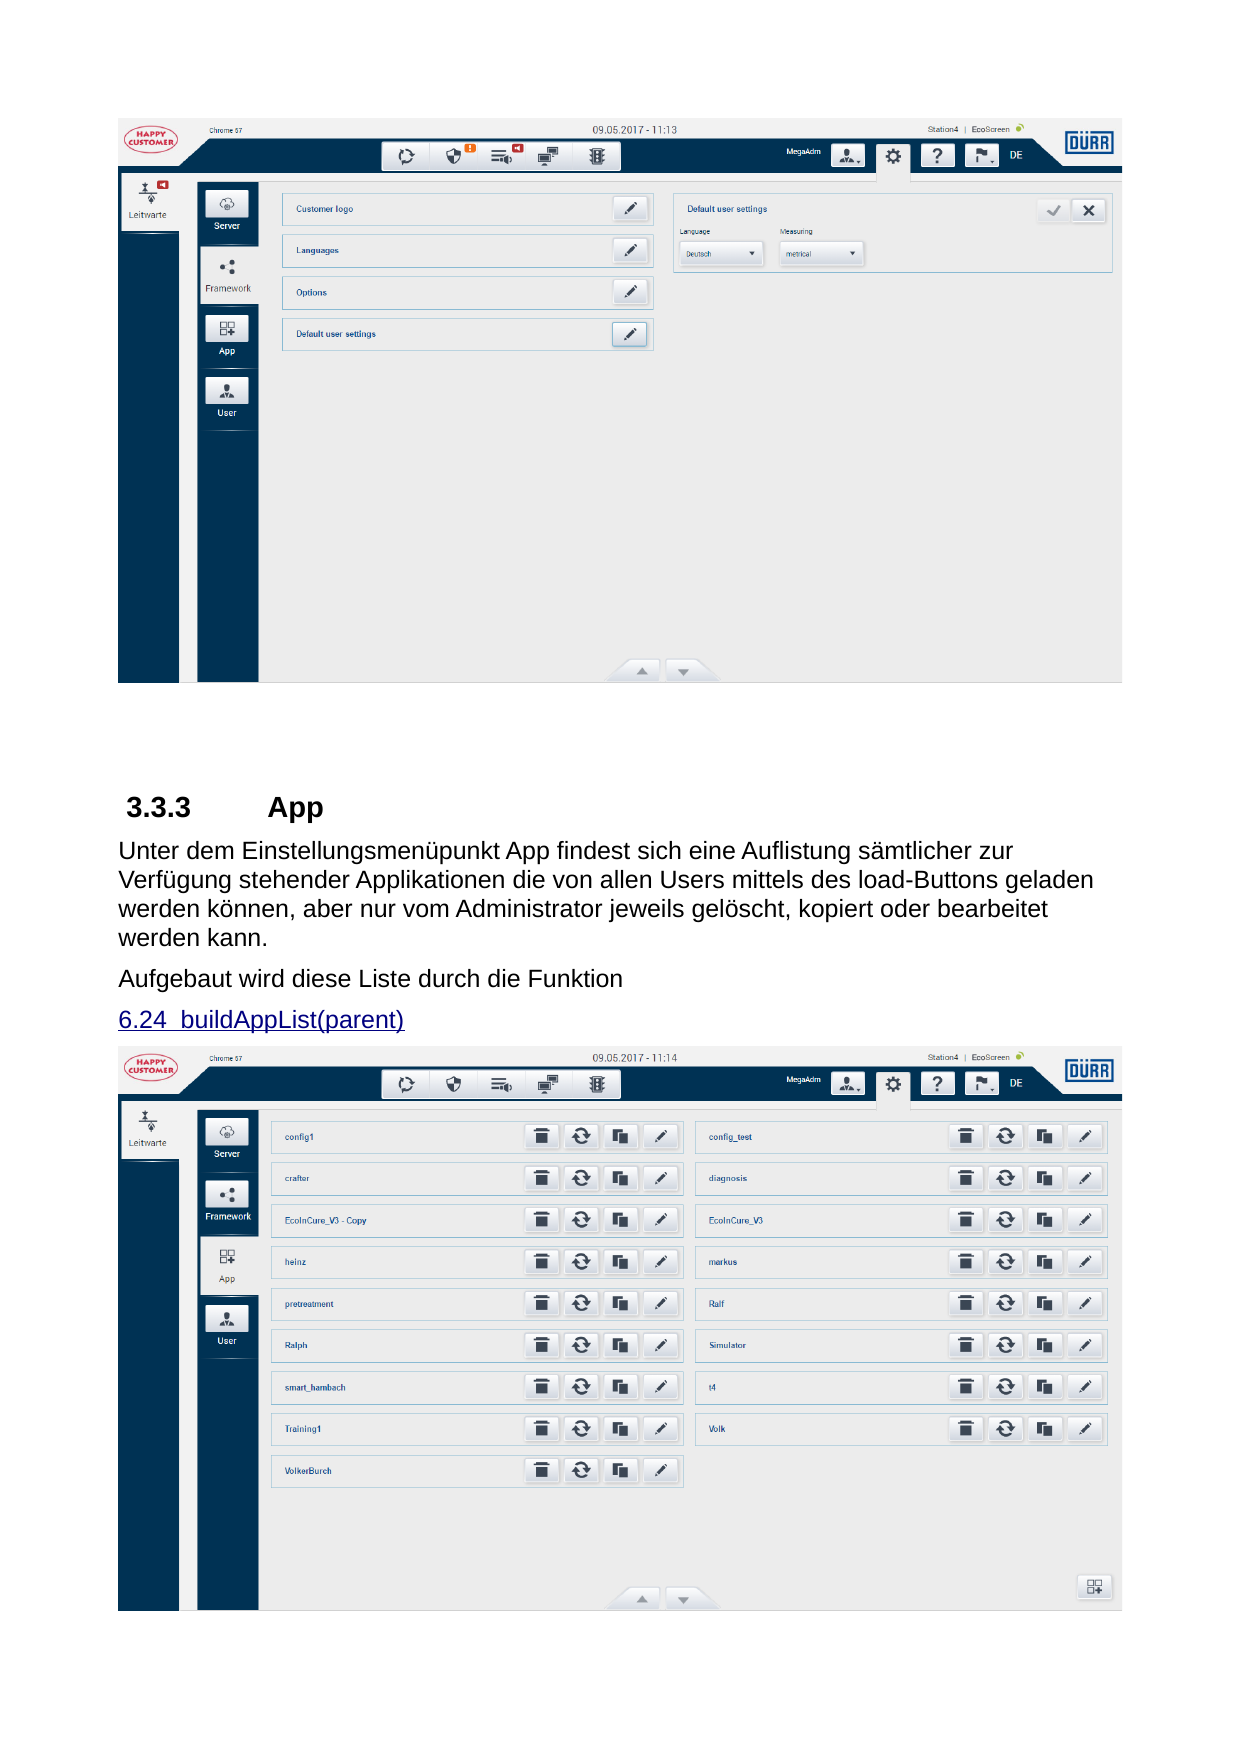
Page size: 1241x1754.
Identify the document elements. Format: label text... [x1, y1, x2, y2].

text 6.24 buildAppList(parent) [118, 1005, 1122, 1034]
subtitle App [118, 790, 1122, 824]
picture [118, 1046, 1123, 1611]
text Unter dem Einstellungsmenüpunkt App findest sich eine Auflistung sämtlicher zur Verfügung stehender Applikationen die von allen Users mittels des load-Buttons geladen werden können, aber nur vom Administrator jeweils gelöscht, kopiert oder bearbeitet werden kann. [118, 836, 1122, 951]
picture [118, 118, 1123, 683]
text Aufgebaut wird diese Liste durch die Funktion [118, 964, 1122, 993]
